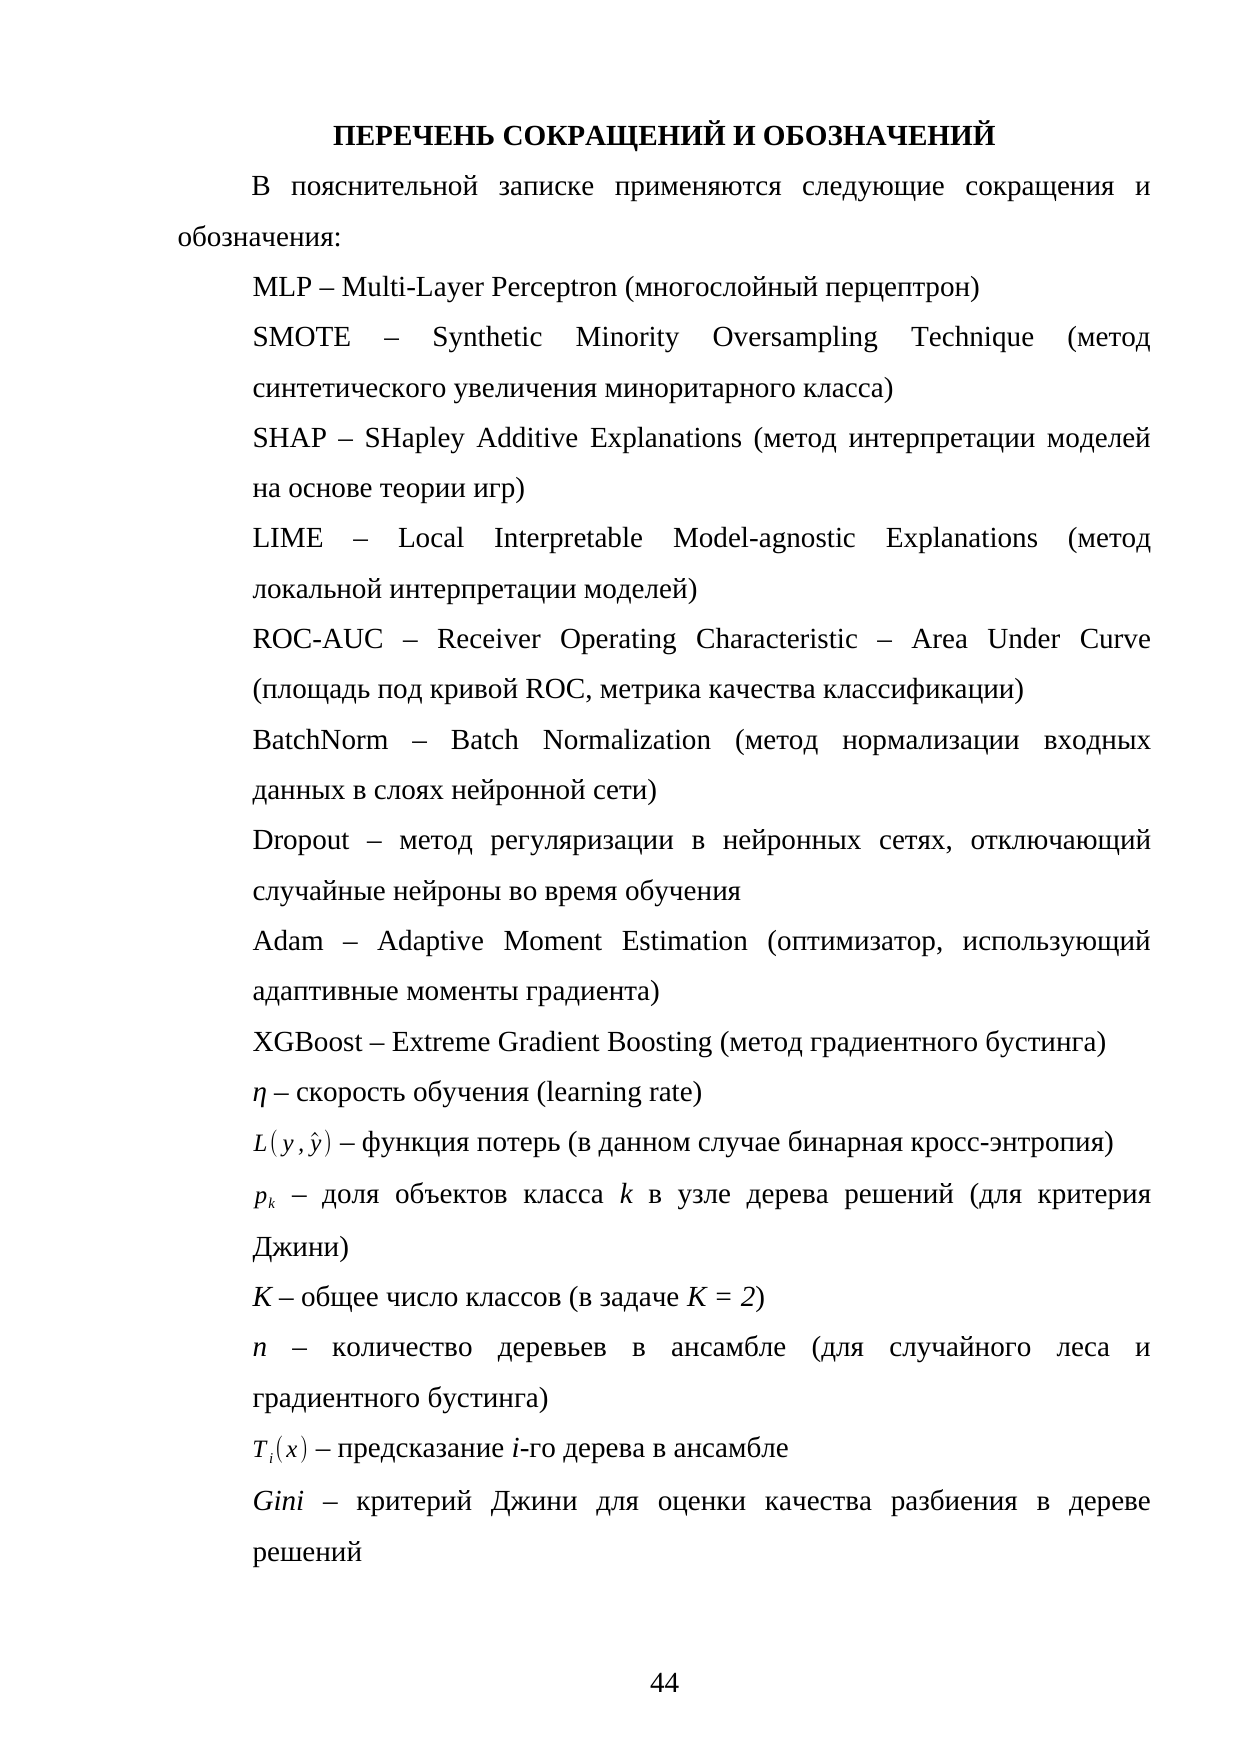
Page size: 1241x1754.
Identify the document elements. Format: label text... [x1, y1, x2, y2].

list MLP – Multi-Layer Perceptron (многослойный перцептрон) [223, 269, 1152, 303]
list SHAP – SHapley Additive Explanations (метод интерпретации моделей на основе теории игр) [223, 420, 1152, 504]
list Dropout – метод регуляризации в нейронных сетях, отключающий случайные нейроны во время обучения [223, 822, 1152, 906]
list LIME – Local Interpretable Model-agnostic Explanations (метод локальной интерпретации моделей) [223, 521, 1152, 604]
list K – общее число классов (в задаче K = 2) [223, 1279, 1152, 1313]
subtitle ПЕРЕЧЕНЬ СОКРАЩЕНИЙ И ОБОЗНАЧЕНИЙ [177, 118, 1152, 152]
list n – количество деревьев в ансамбле (для случайного леса и градиентного бустинга) [223, 1329, 1152, 1413]
list SMOTE – Synthetic Minority Oversampling Technique (метод синтетического увеличения миноритарного класса) [223, 319, 1152, 403]
list η – скорость обучения (learning rate) [223, 1074, 1152, 1108]
list BatchNorm – Batch Normalization (метод нормализации входных данных в слоях нейронной сети) [223, 722, 1152, 806]
text В пояснительной записке применяются следующие сокращения и обозначения: [177, 168, 1152, 252]
list – функция потерь (в данном случае бинарная кросс-энтропия) [223, 1124, 1152, 1159]
list – доля объектов класса k в узле дерева решений (для критерия Джини) [223, 1176, 1152, 1262]
list Adam – Adaptive Moment Estimation (оптимизатор, использующий адаптивные моменты градиента) [223, 923, 1152, 1007]
list XGBoost – Extreme Gradient Boosting (метод градиентного бустинга) [223, 1024, 1152, 1057]
list – предсказание i-го дерева в ансамбле [223, 1430, 1152, 1467]
list Gini – критерий Джини для оценки качества разбиения в дереве решений [223, 1483, 1152, 1567]
list ROC-AUC – Receiver Operating Characteristic – Area Under Curve (площадь под кривой ROC, метрика качества классификации) [223, 621, 1152, 705]
